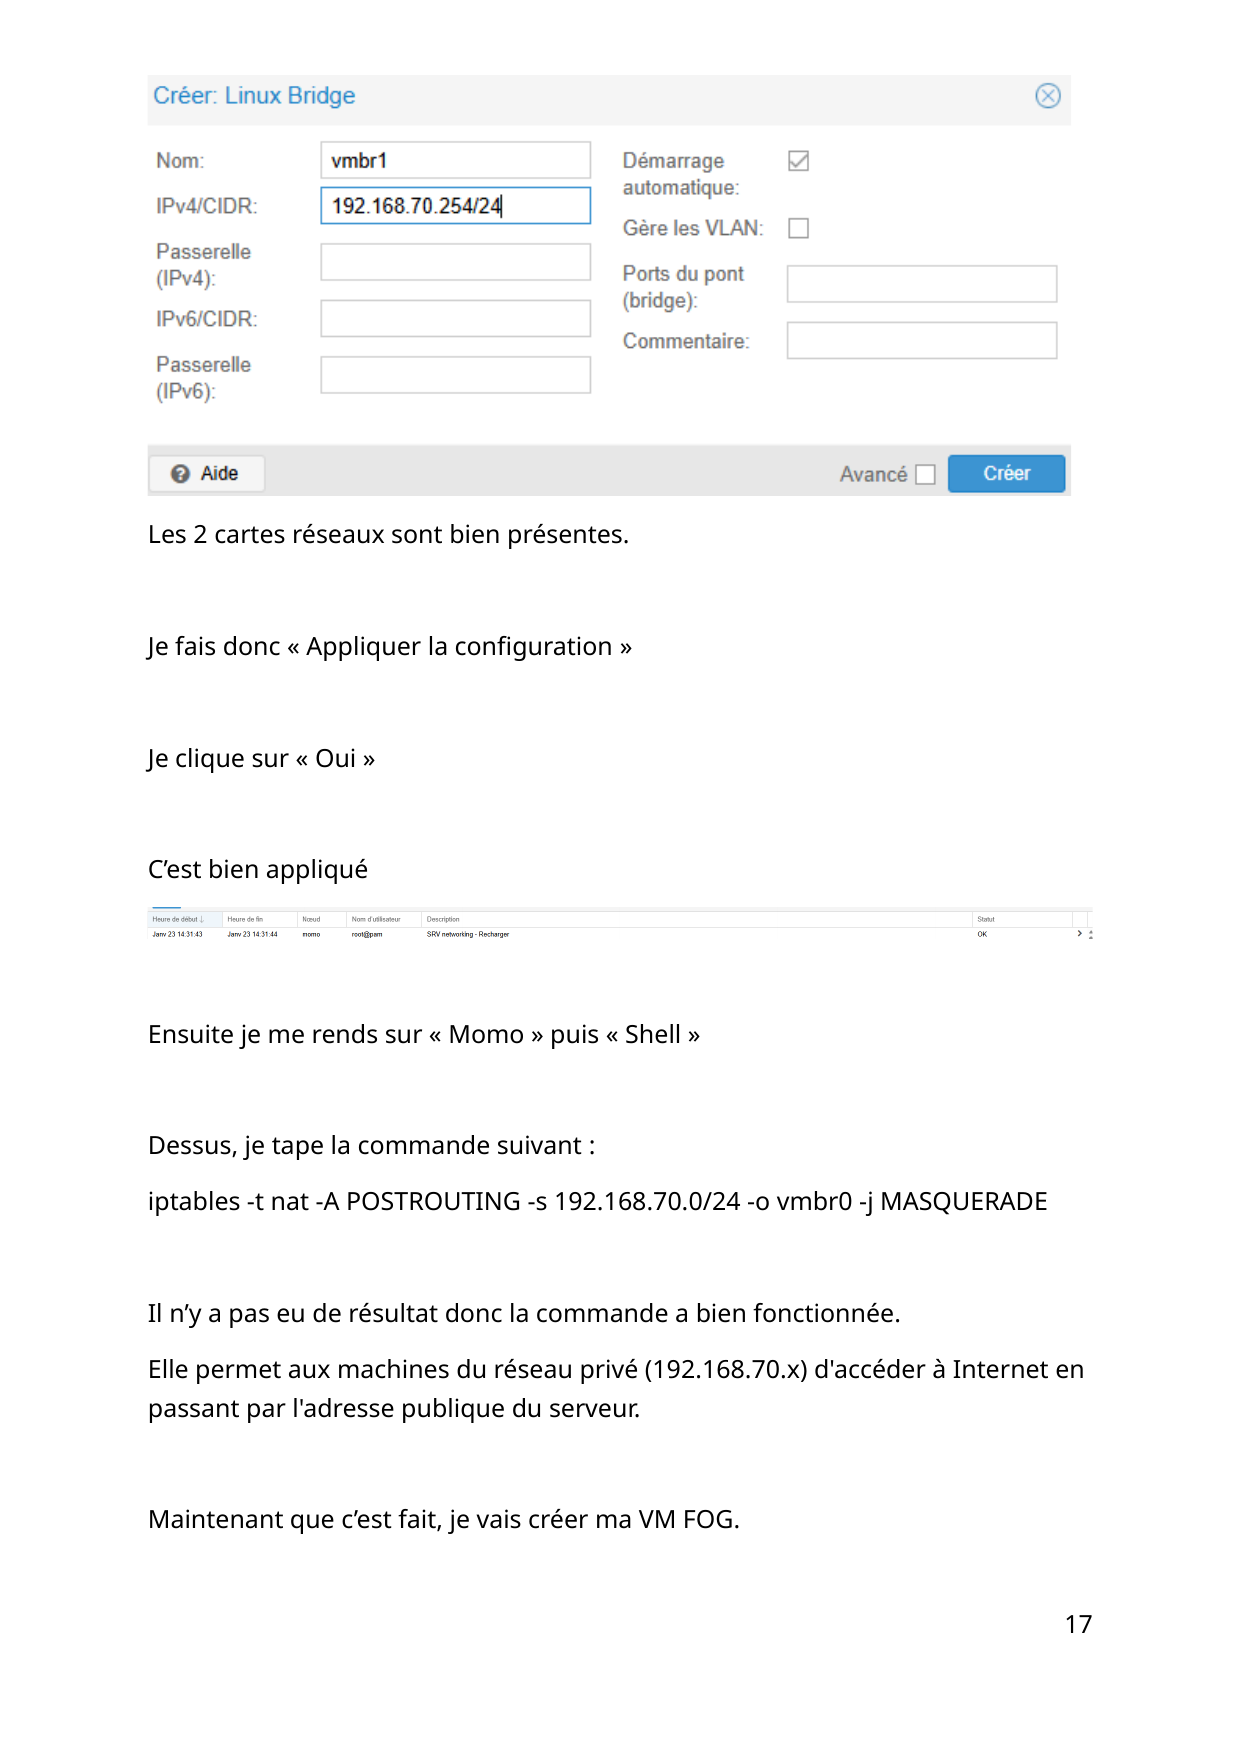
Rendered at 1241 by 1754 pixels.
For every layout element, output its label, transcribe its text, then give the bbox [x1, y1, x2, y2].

text Maintenant que c’est fait, je vais créer ma VM FOG. [148, 1502, 1093, 1536]
text Dessus, je tape la commande suivant : [148, 1128, 1093, 1162]
text Les 2 cartes réseaux sont bien présentes. [148, 517, 1093, 551]
text iptables -t nat -A POSTROUTING -s 192.168.70.0/24 -o vmbr0 -j MASQUERADE [148, 1184, 1093, 1218]
text Elle permet aux machines du réseau privé (192.168.70.x) d'accéder à Internet en passant par l'adresse publique du serveur. [148, 1351, 1093, 1424]
text Il n’y a pas eu de résultat donc la commande a bien fonctionnée. [148, 1296, 1093, 1329]
text Je fais donc « Appliquer la configuration » [148, 629, 1093, 663]
text Ensuite je me rends sur « Momo » puis « Shell » [148, 1016, 1093, 1050]
text C’est bien appliqué [148, 852, 1093, 886]
text Je clique sur « Oui » [148, 740, 1093, 774]
